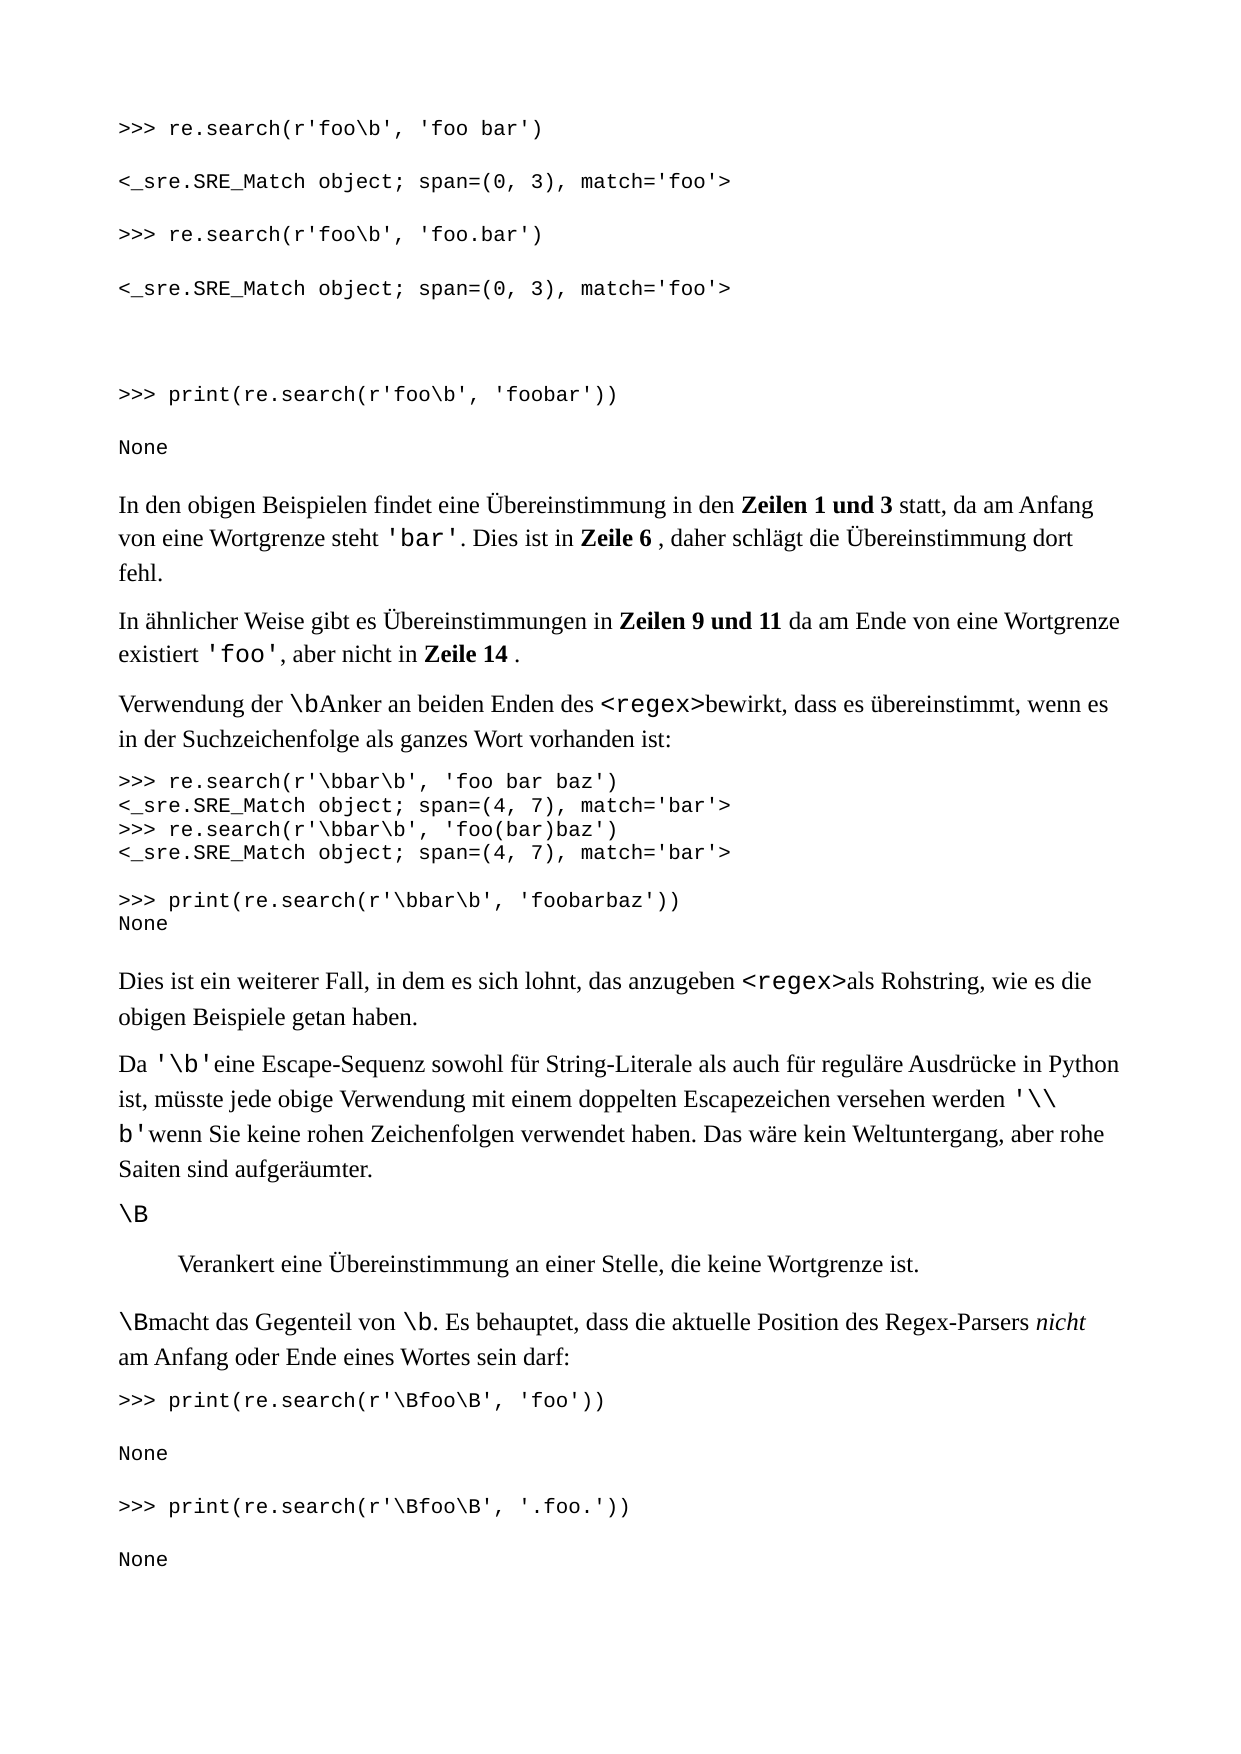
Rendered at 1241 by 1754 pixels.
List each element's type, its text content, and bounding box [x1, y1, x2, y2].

text Verankert eine Übereinstimmung an einer Stelle, die keine Wortgrenze ist. [177, 1249, 1063, 1278]
text <_sre.SRE_Match object; span=(4, 7), match='bar'> [118, 842, 1122, 866]
text >>> re.search(r'foo\b', 'foo.bar') [118, 224, 1122, 248]
text >>> re.search(r'\bbar\b', 'foo bar baz') [118, 771, 1122, 795]
text None [118, 913, 1122, 937]
text None [118, 1549, 1122, 1573]
text <_sre.SRE_Match object; span=(0, 3), match='foo'> [118, 171, 1122, 195]
text None [118, 437, 1122, 461]
text >>> print(re.search(r'\Bfoo\B', '.foo.')) [118, 1496, 1122, 1520]
text <_sre.SRE_Match object; span=(0, 3), match='foo'> [118, 277, 1122, 301]
text \B [118, 1202, 1122, 1230]
text None [118, 1443, 1122, 1467]
text Dies ist ein weiterer Fall, in dem es sich lohnt, das anzugeben <regex>als Rohstring, wie es die obigen Beispiele getan haben. [118, 966, 1122, 1030]
text In den obigen Beispielen findet eine Übereinstimmung in den Zeilen 1 und 3 statt, da am Anfang von eine Wortgrenze steht 'bar'. Dies ist in Zeile 6 , daher schlägt die Übereinstimmung dort fehl. [118, 490, 1122, 587]
text >>> print(re.search(r'\bbar\b', 'foobarbaz')) [118, 890, 1122, 913]
text In ähnlicher Weise gibt es Übereinstimmungen in Zeilen 9 und 11 da am Ende von eine Wortgrenze existiert 'foo', aber nicht in Zeile 14 . [118, 606, 1122, 669]
text Da '\b'eine Escape-Sequenz sowohl für String-Literale als auch für reguläre Ausdrücke in Python ist, müsste jede obige Verwendung mit einem doppelten Escapezeichen versehen werden '\\b'wenn Sie keine rohen Zeichenfolgen verwendet haben. Das wäre kein Weltuntergang, aber rohe Saiten sind aufgeräumter. [118, 1049, 1122, 1183]
text >>> print(re.search(r'\Bfoo\B', 'foo')) [118, 1390, 1122, 1414]
text >>> print(re.search(r'foo\b', 'foobar')) [118, 384, 1122, 407]
text \Bmacht das Gegenteil von \b. Es behauptet, dass die aktuelle Position des Regex-Parsers nicht am Anfang oder Ende eines Wortes sein darf: [118, 1307, 1122, 1371]
text Verwendung der \bAnker an beiden Enden des <regex>bewirkt, dass es übereinstimmt, wenn es in der Suchzeichenfolge als ganzes Wort vorhanden ist: [118, 689, 1122, 753]
text >>> re.search(r'foo\b', 'foo bar') [118, 118, 1122, 142]
text >>> re.search(r'\bbar\b', 'foo(bar)baz') [118, 819, 1122, 842]
text <_sre.SRE_Match object; span=(4, 7), match='bar'> [118, 795, 1122, 819]
